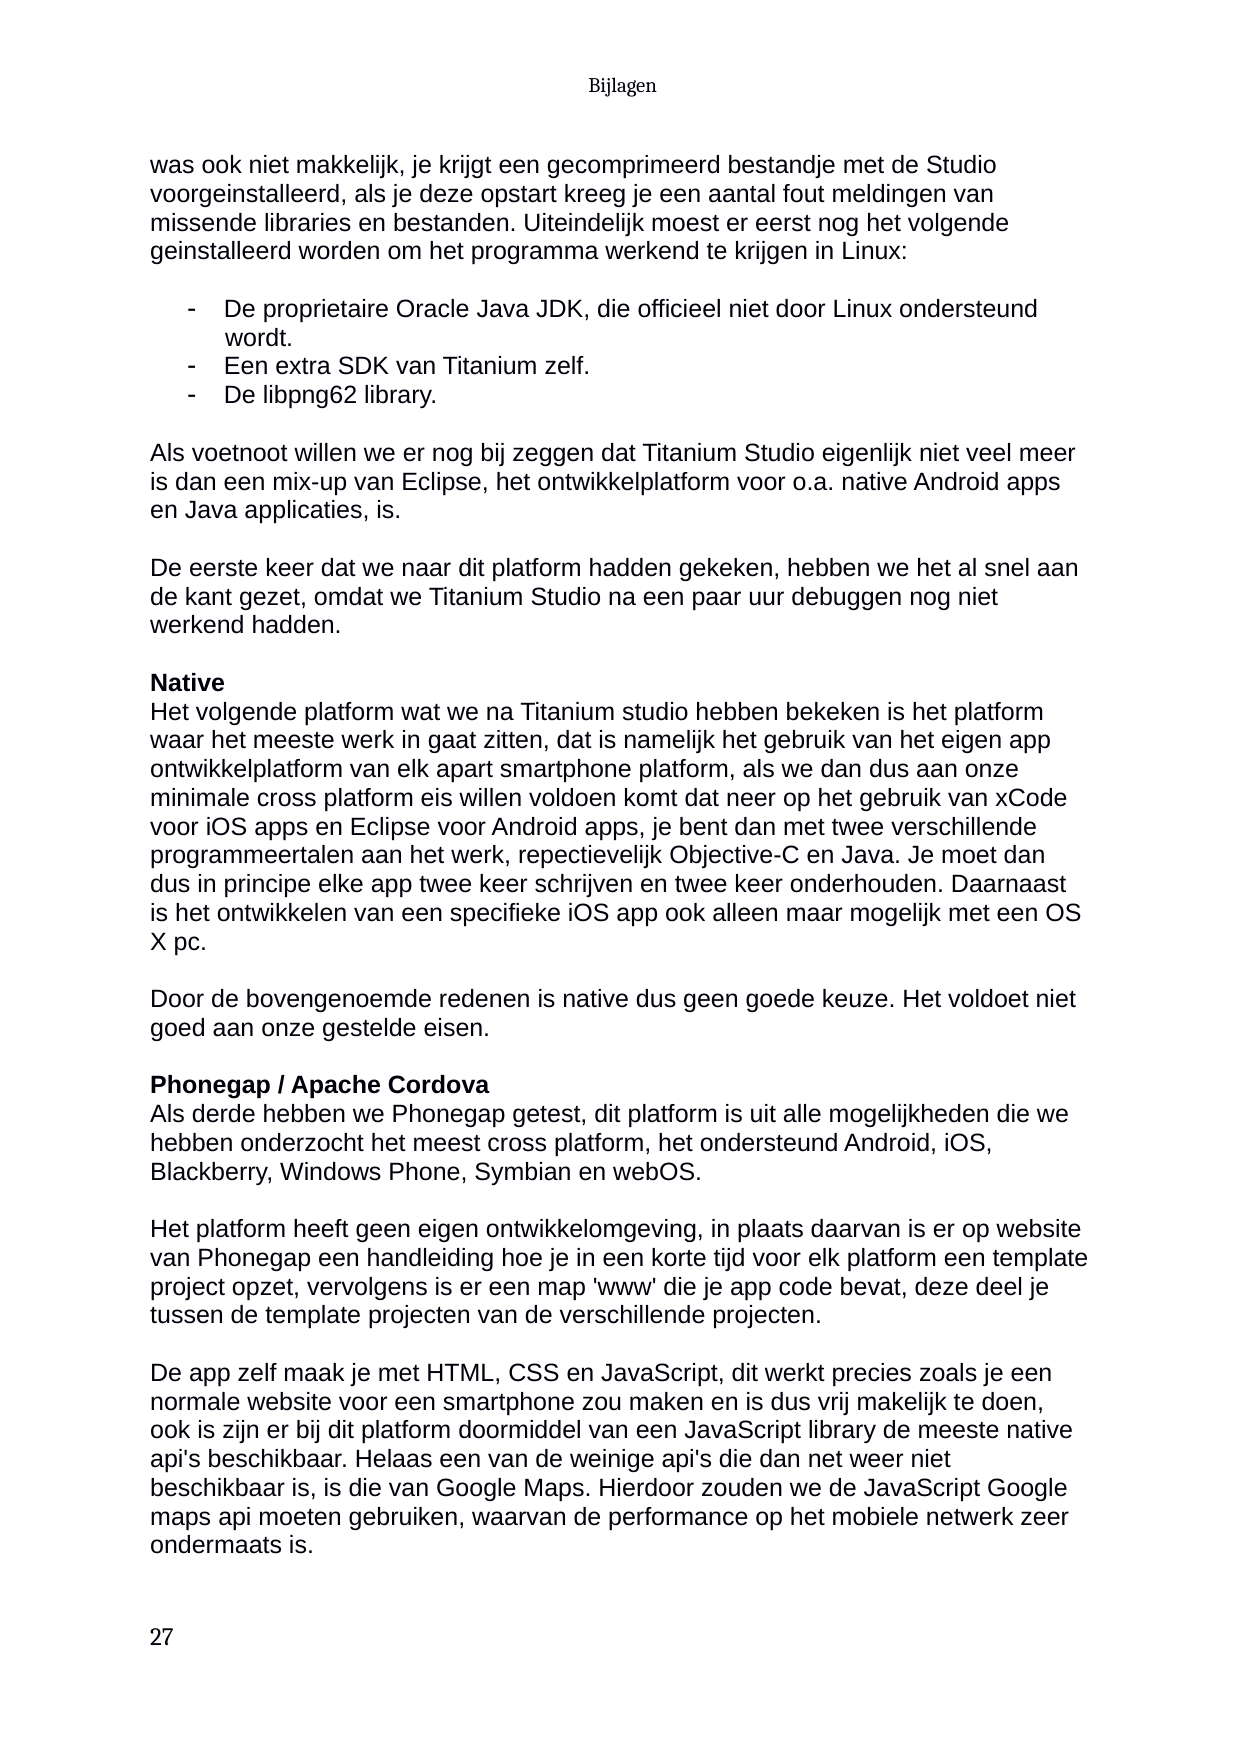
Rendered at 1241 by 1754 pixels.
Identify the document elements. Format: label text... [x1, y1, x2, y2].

text Als voetnoot willen we er nog bij zeggen dat Titanium Studio eigenlijk niet veel meer is dan een mix-up van Eclipse, het ontwikkelplatform voor o.a. native Android apps en Java applicaties, is. [150, 438, 1090, 524]
list De proprietaire Oracle Java JDK, die officieel niet door Linux ondersteund wordt. [187, 294, 1090, 351]
text Phonegap / Apache Cordova [150, 1070, 1090, 1099]
text Door de bovengenoemde redenen is native dus geen goede keuze. Het voldoet niet goed aan onze gestelde eisen. [150, 984, 1090, 1042]
text De eerste keer dat we naar dit platform hadden gekeken, hebben we het al snel aan de kant gezet, omdat we Titanium Studio na een paar uur debuggen nog niet werkend hadden. [150, 553, 1090, 639]
list De libpng62 library. [187, 380, 1090, 409]
text Het volgende platform wat we na Titanium studio hebben bekeken is het platform waar het meeste werk in gaat zitten, dat is namelijk het gebruik van het eigen app ontwikkelplatform van elk apart smartphone platform, als we dan dus aan onze minimale cross platform eis willen voldoen komt dat neer op het gebruik van xCode voor iOS apps en Eclipse voor Android apps, je bent dan met twee verschillende programmeertalen aan het werk, repectievelijk Objective-C en Java. Je moet dan dus in principe elke app twee keer schrijven en twee keer onderhouden. Daarnaast is het ontwikkelen van een specifieke iOS app ook alleen maar mogelijk met een OS X pc. [150, 697, 1090, 955]
text Native [150, 668, 1090, 697]
text Het platform heeft geen eigen ontwikkelomgeving, in plaats daarvan is er op website van Phonegap een handleiding hoe je in een korte tijd voor elk platform een template project opzet, vervolgens is er een map 'www' die je app code bevat, deze deel je tussen de template projecten van de verschillende projecten. [150, 1214, 1090, 1329]
list Een extra SDK van Titanium zelf. [187, 351, 1090, 380]
text De app zelf maak je met HTML, CSS en JavaScript, dit werkt precies zoals je een normale website voor een smartphone zou maken en is dus vrij makelijk te doen, ook is zijn er bij dit platform doormiddel van een JavaScript library de meeste native api's beschikbaar. Helaas een van de weinige api's die dan net weer niet beschikbaar is, is die van Google Maps. Hierdoor zouden we de JavaScript Google maps api moeten gebruiken, waarvan de performance op het mobiele netwerk zeer ondermaats is. [150, 1358, 1090, 1559]
text Als derde hebben we Phonegap getest, dit platform is uit alle mogelijkheden die we hebben onderzocht het meest cross platform, het ondersteund Android, iOS, Blackberry, Windows Phone, Symbian en webOS. [150, 1099, 1090, 1185]
text was ook niet makkelijk, je krijgt een gecomprimeerd bestandje met de Studio voorgeinstalleerd, als je deze opstart kreeg je een aantal fout meldingen van missende libraries en bestanden. Uiteindelijk moest er eerst nog het volgende geinstalleerd worden om het programma werkend te krijgen in Linux: [150, 150, 1090, 265]
